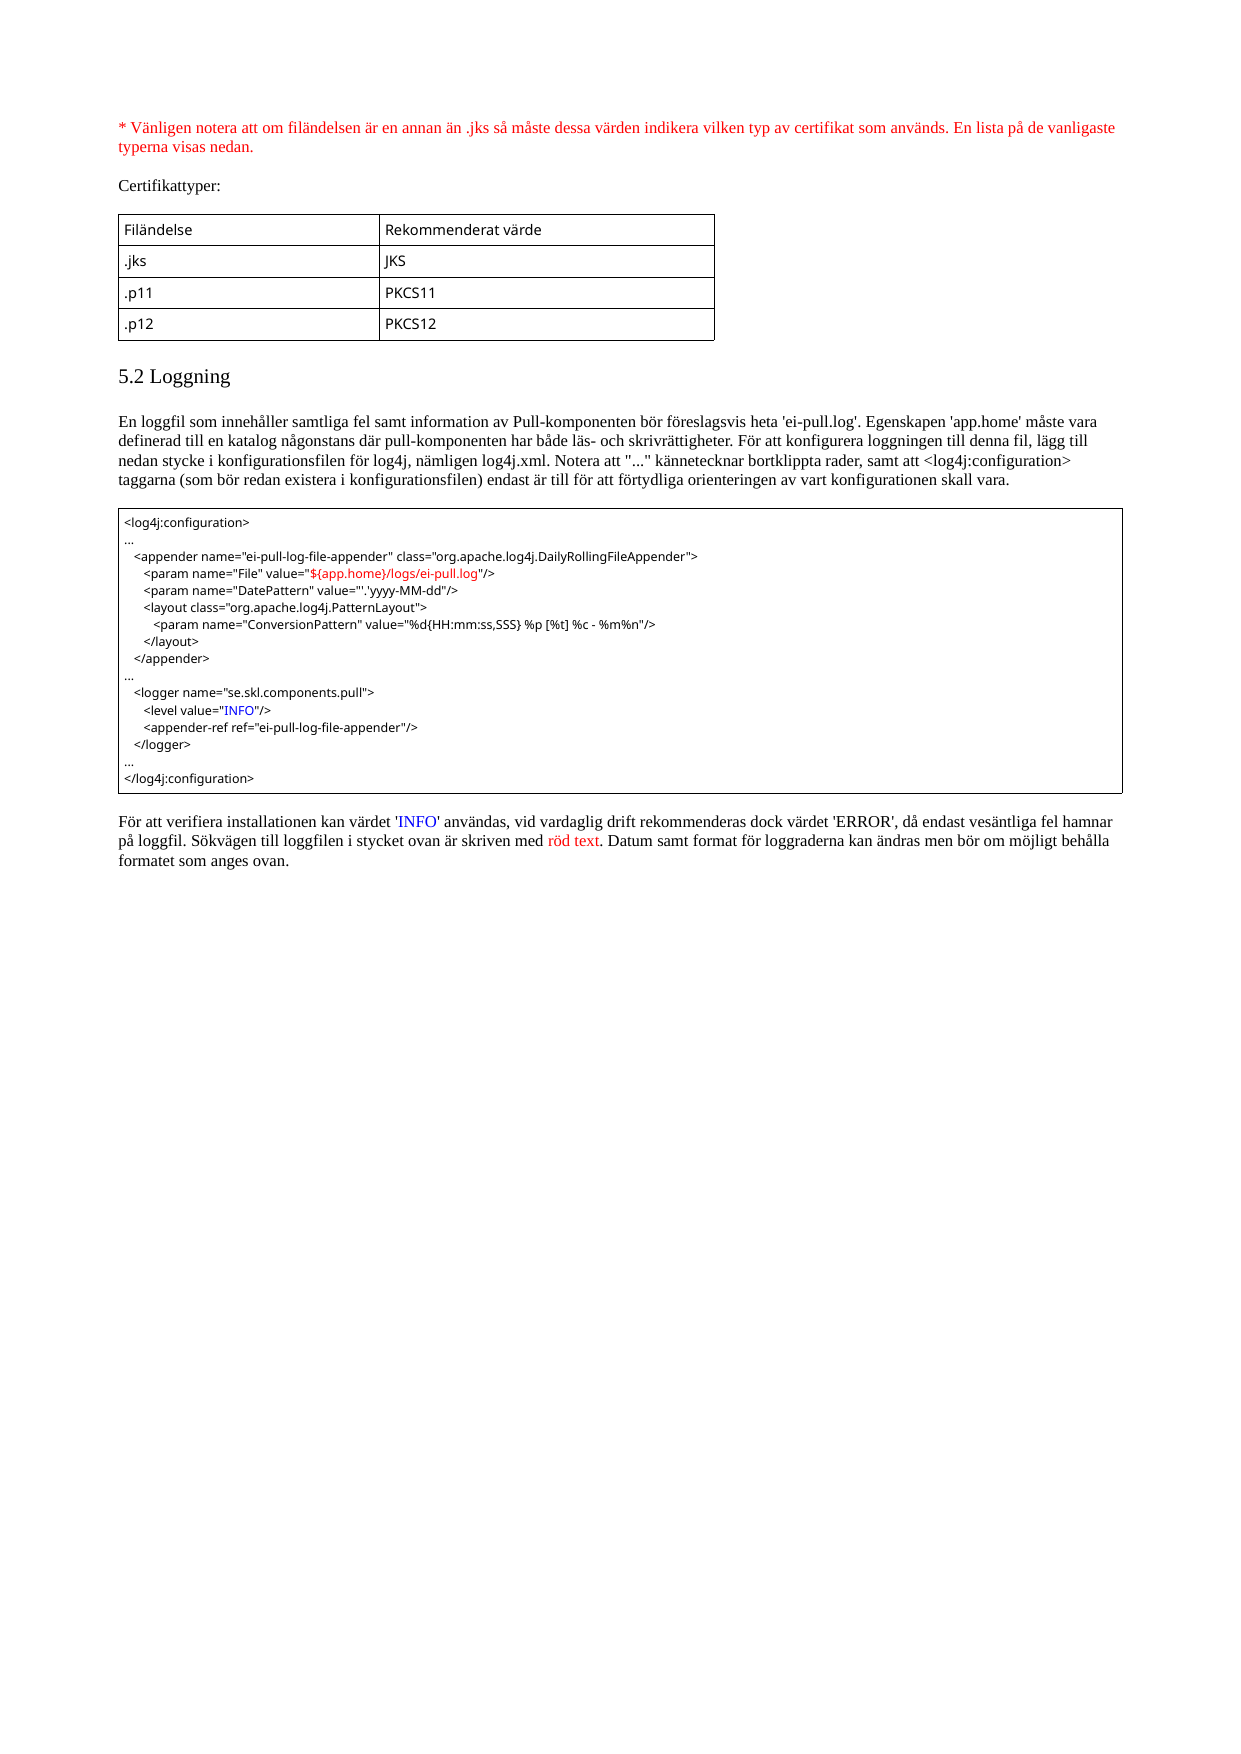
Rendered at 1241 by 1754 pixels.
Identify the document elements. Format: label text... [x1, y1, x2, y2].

table_header Filändelse [119, 215, 379, 245]
text För att verifiera installationen kan värdet 'INFO' användas, vid vardaglig drift rekommenderas dock värdet 'ERROR', då endast vesäntliga fel hamnar på loggfil. Sökvägen till loggfilen i stycket ovan är skriven med röd text. Datum samt format för loggraderna kan ändras men bör om möjligt behålla formatet som anges ovan. [118, 812, 1122, 869]
table_header Rekommenderat värde [380, 215, 714, 245]
text Certifikattyper: [118, 176, 1122, 195]
table_header <log4j:configuration> ... <appender name="ei-pull-log-file-appender" class="org.apache.log4j.DailyRollingFileAppender"> <param name="File" value="${app.home}/logs/ei-pull.log"/> <param name="DatePattern" value="'.'yyyy-MM-dd"/> <layout class="org.apache.log4j.PatternLayout"> <param name="ConversionPattern" value="%d{HH:mm:ss,SSS} %p [%t] %c - %m%n"/> </layout> </appender> ... <logger name="se.skl.components.pull"> <level value="INFO"/> <appender-ref ref="ei-pull-log-file-appender"/> </logger> ... </log4j:configuration> [119, 509, 1122, 793]
table_cell JKS [380, 246, 714, 277]
text * Vänligen notera att om filändelsen är en annan än .jks så måste dessa värden indikera vilken typ av certifikat som används. En lista på de vanligaste typerna visas nedan. [118, 118, 1122, 156]
text 5.2 Loggning [118, 364, 1122, 388]
table_cell .p12 [119, 309, 379, 340]
table_cell PKCS11 [380, 278, 714, 308]
text En loggfil som innehåller samtliga fel samt information av Pull-komponenten bör föreslagsvis heta 'ei-pull.log'. Egenskapen 'app.home' måste vara definerad till en katalog någonstans där pull-komponenten har både läs- och skrivrättigheter. För att konfigurera loggningen till denna fil, lägg till nedan stycke i konfigurationsfilen för log4j, nämligen log4j.xml. Notera att "..." kännetecknar bortklippta rader, samt att <log4j:configuration> taggarna (som bör redan existera i konfigurationsfilen) endast är till för att förtydliga orienteringen av vart konfigurationen skall vara. [118, 412, 1122, 489]
table_cell .jks [119, 246, 379, 277]
table_cell .p11 [119, 278, 379, 308]
table_cell PKCS12 [380, 309, 714, 340]
